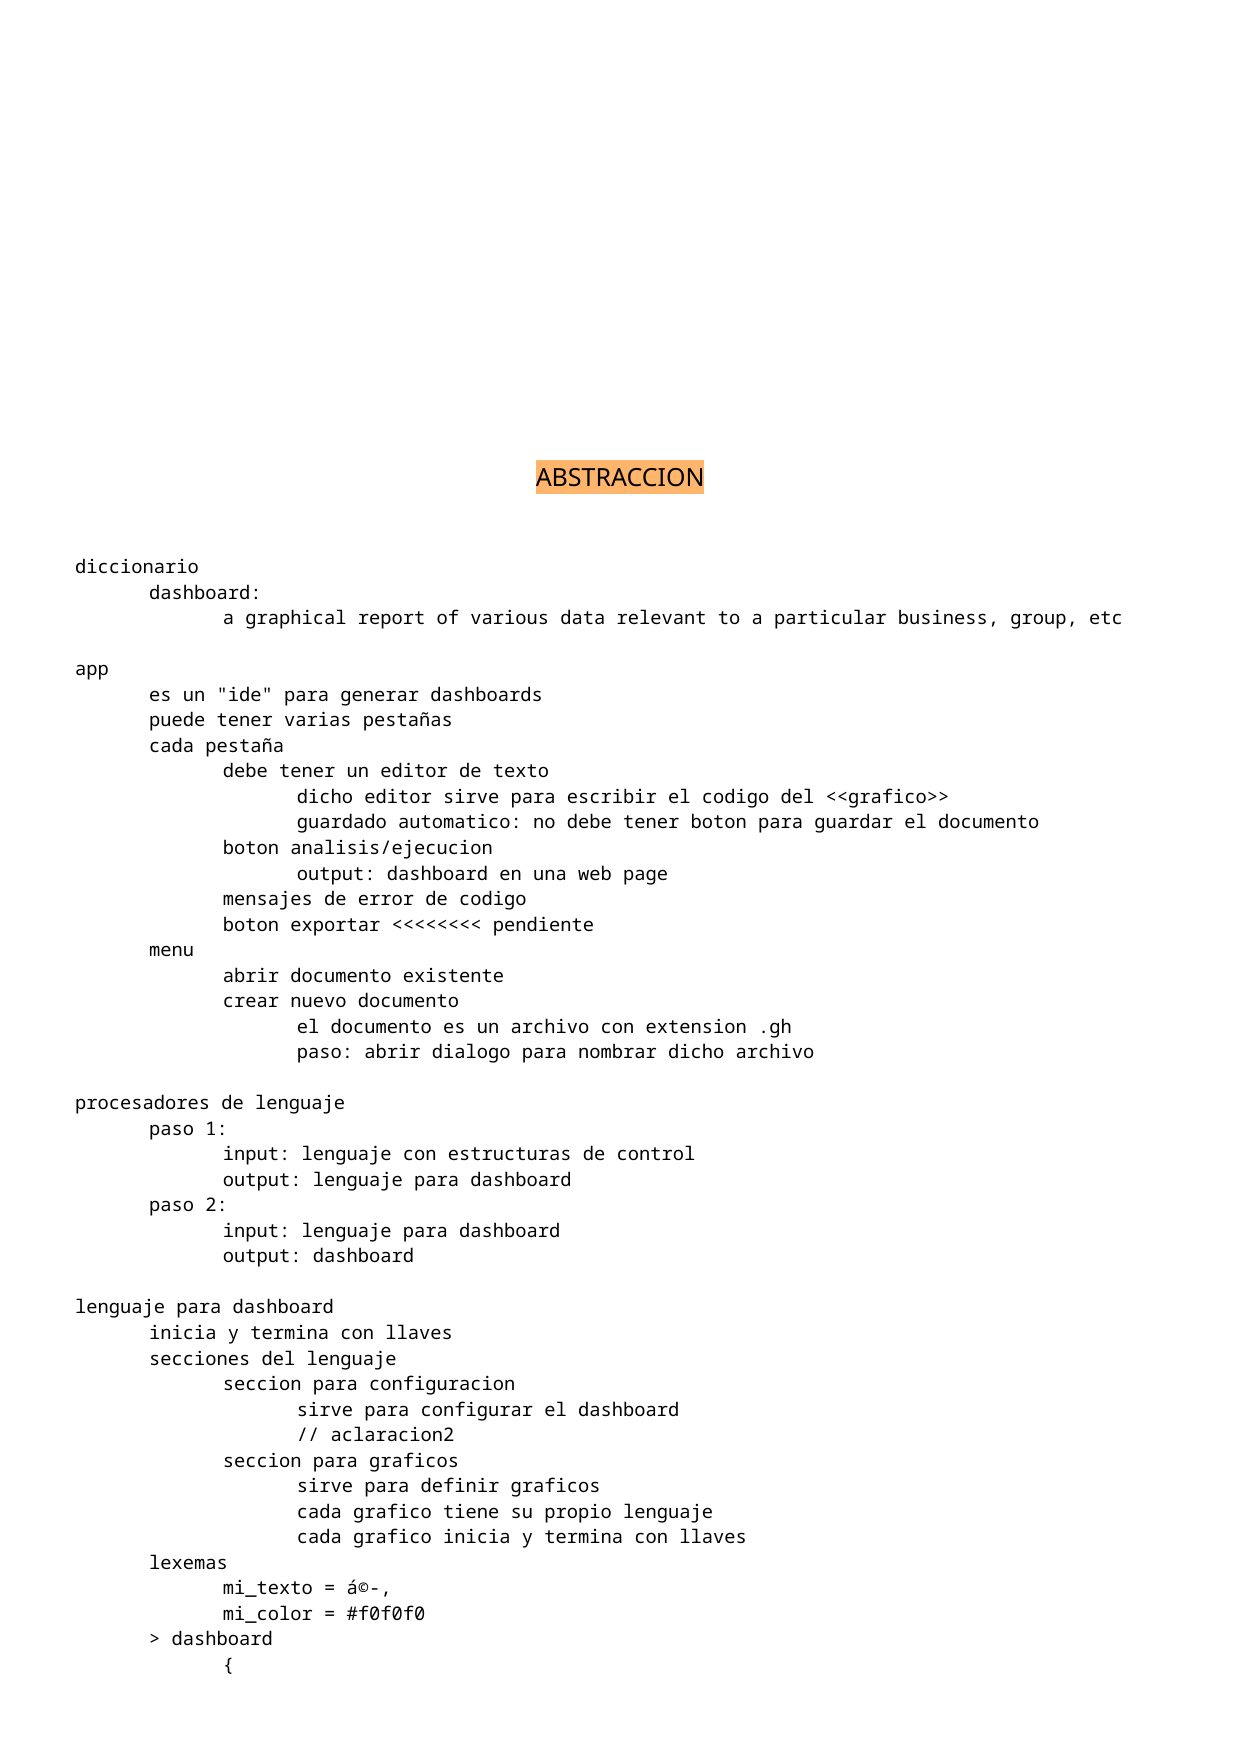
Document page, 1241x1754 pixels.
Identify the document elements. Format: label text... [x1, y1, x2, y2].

text diccionario dashboard: a graphical report of various data relevant to a particular business, group, etc app es un "ide" para generar dashboards puede tener varias pestañas cada pestaña debe tener un editor de texto dicho editor sirve para escribir el codigo del <<grafico>> guardado automatico: no debe tener boton para guardar el documento boton analisis/ejecucion output: dashboard en una web page mensajes de error de codigo boton exportar <<<<<<<< pendiente menu abrir documento existente crear nuevo documento el documento es un archivo con extension .gh paso: abrir dialogo para nombrar dicho archivo procesadores de lenguaje paso 1: input: lenguaje con estructuras de control output: lenguaje para dashboard paso 2: input: lenguaje para dashboard output: dashboard lenguaje para dashboard inicia y termina con llaves secciones del lenguaje seccion para configuracion sirve para configurar el dashboard // aclaracion2 seccion para graficos sirve para definir graficos cada grafico tiene su propio lenguaje cada grafico inicia y termina con llaves lexemas mi_texto = á©-, mi_color = #f0f0f0 > dashboard { [75, 554, 1165, 1677]
text ABSTRACCION [75, 460, 1165, 494]
